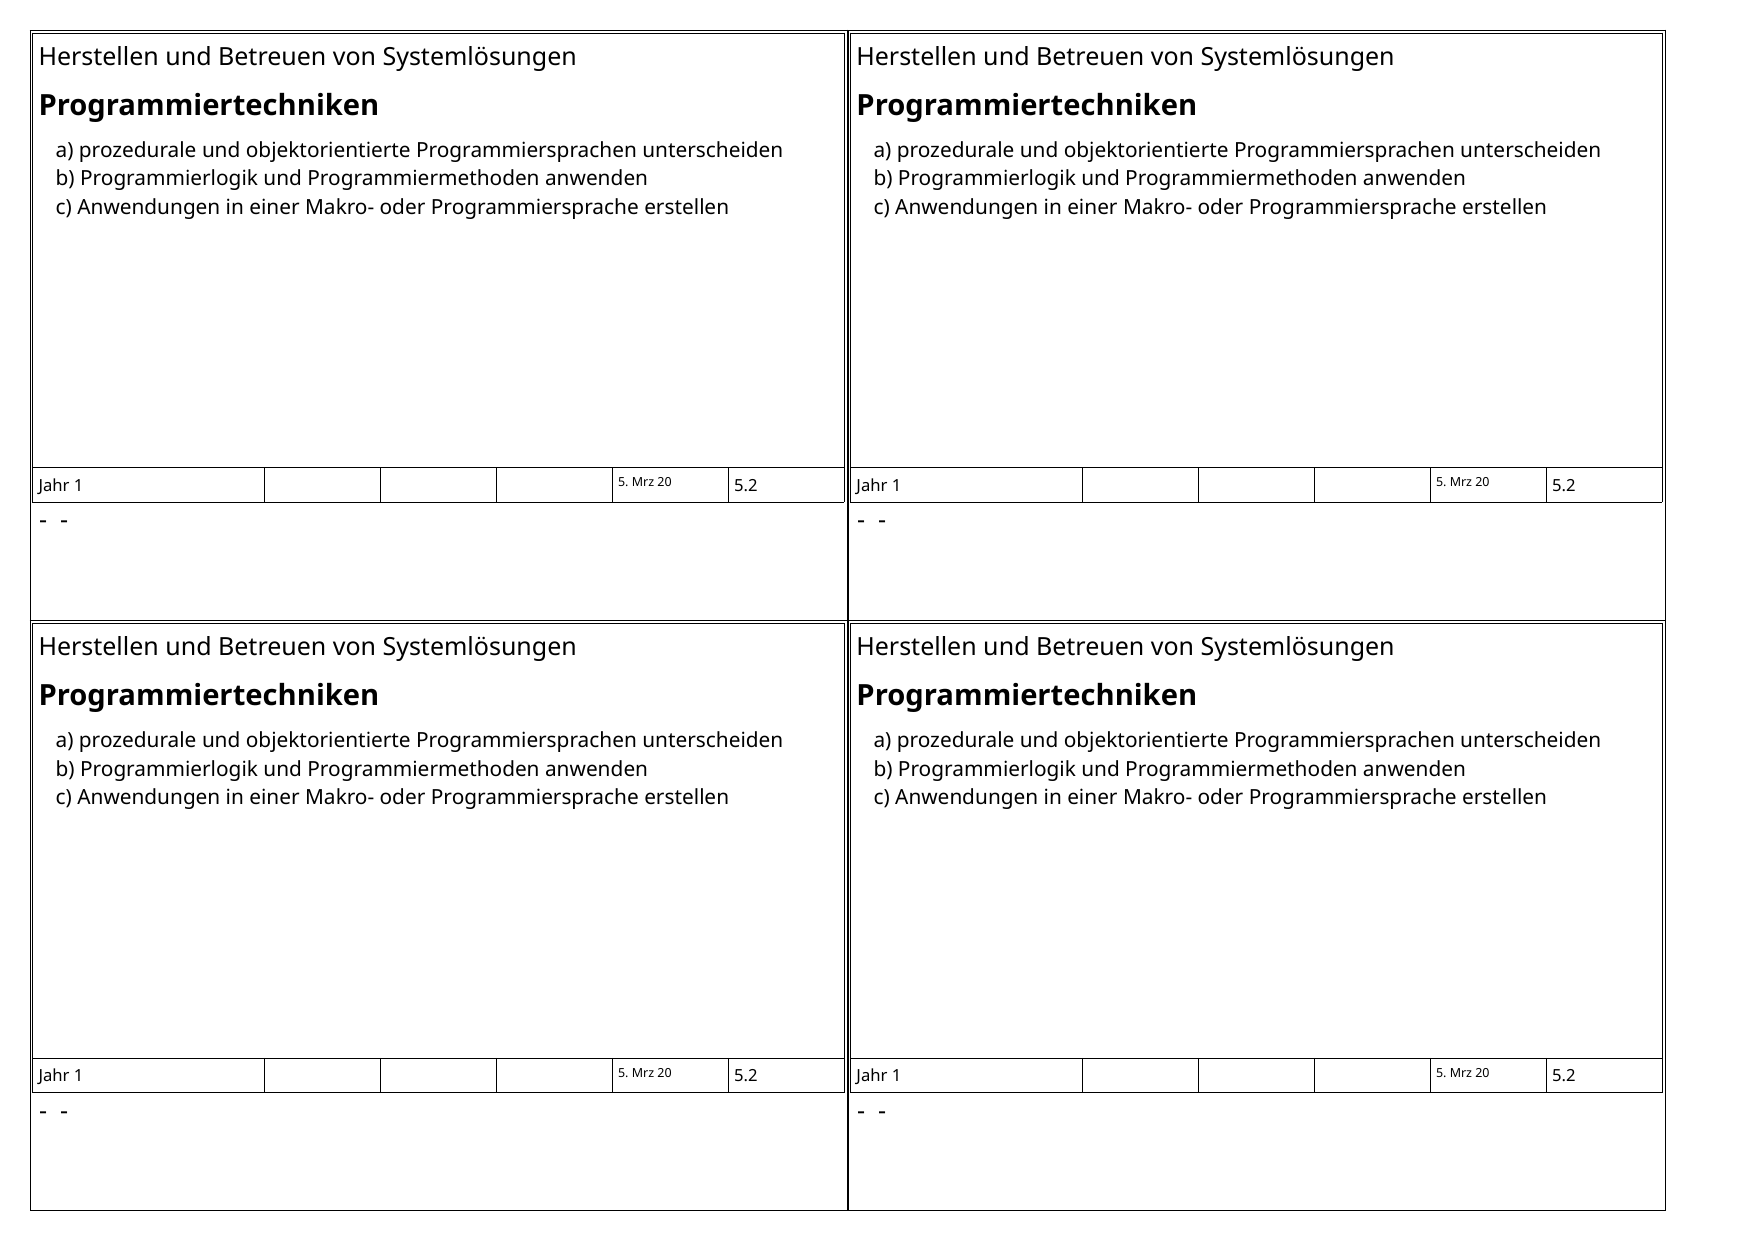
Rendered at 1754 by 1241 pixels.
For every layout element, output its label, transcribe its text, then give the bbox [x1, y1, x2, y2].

table_cell [851, 129, 867, 467]
table_header Herstellen und Betreuen von Systemlösungen [33, 624, 844, 669]
table_cell [497, 1059, 612, 1092]
table_header Herstellen und Betreuen von Systemlösungen [851, 34, 1662, 78]
table_cell Programmiertechniken [33, 669, 844, 720]
table_header Herstellen und Betreuen von Systemlösungen [33, 34, 844, 78]
text - - [850, 1093, 1662, 1126]
table_cell Programmiertechniken [851, 78, 1662, 129]
table_cell [1199, 468, 1314, 502]
table_cell a) prozedurale und objektorientierte Programmiersprachen unterscheiden b) Programmierlogik und Programmiermethoden anwenden c) Anwendungen in einer Makro- oder Programmiersprache erstellen [50, 129, 844, 467]
table_cell [33, 129, 49, 467]
table_cell Jahr 1 [851, 468, 1082, 502]
table_cell [1083, 1059, 1198, 1092]
table_cell [851, 720, 867, 1058]
table_cell Programmiertechniken [33, 78, 844, 129]
table_cell 5.2 [729, 1059, 844, 1092]
table_cell [381, 1059, 496, 1092]
table_cell Programmiertechniken [851, 669, 1662, 720]
table_cell a) prozedurale und objektorientierte Programmiersprachen unterscheiden b) Programmierlogik und Programmiermethoden anwenden c) Anwendungen in einer Makro- oder Programmiersprache erstellen [50, 720, 844, 1058]
table_cell Jahr 1 [851, 1059, 1082, 1092]
table_cell a) prozedurale und objektorientierte Programmiersprachen unterscheiden b) Programmierlogik und Programmiermethoden anwenden c) Anwendungen in einer Makro- oder Programmiersprache erstellen [868, 720, 1662, 1058]
table_cell 5. Mrz 20 [613, 468, 728, 502]
table_cell a) prozedurale und objektorientierte Programmiersprachen unterscheiden b) Programmierlogik und Programmiermethoden anwenden c) Anwendungen in einer Makro- oder Programmiersprache erstellen [868, 129, 1662, 467]
table_cell 5.2 [729, 468, 844, 502]
table_cell [381, 468, 496, 502]
text - - [32, 1093, 844, 1126]
table_header Herstellen und Betreuen von Systemlösungen [851, 624, 1662, 669]
table_cell [1199, 1059, 1314, 1092]
table_cell [1315, 468, 1430, 502]
table_cell [497, 468, 612, 502]
table_cell 5. Mrz 20 [1431, 468, 1546, 502]
table_cell 5.2 [1547, 468, 1662, 502]
table_cell Jahr 1 [33, 1059, 264, 1092]
table_cell [1083, 468, 1198, 502]
table_cell [265, 1059, 380, 1092]
table_cell [265, 468, 380, 502]
table_cell 5.2 [1547, 1059, 1662, 1092]
table_cell Jahr 1 [33, 468, 264, 502]
table_cell 5. Mrz 20 [613, 1059, 728, 1092]
table_cell [1315, 1059, 1430, 1092]
text - - [850, 503, 1662, 536]
table_cell 5. Mrz 20 [1431, 1059, 1546, 1092]
table_cell [33, 720, 49, 1058]
text - - [32, 503, 844, 536]
